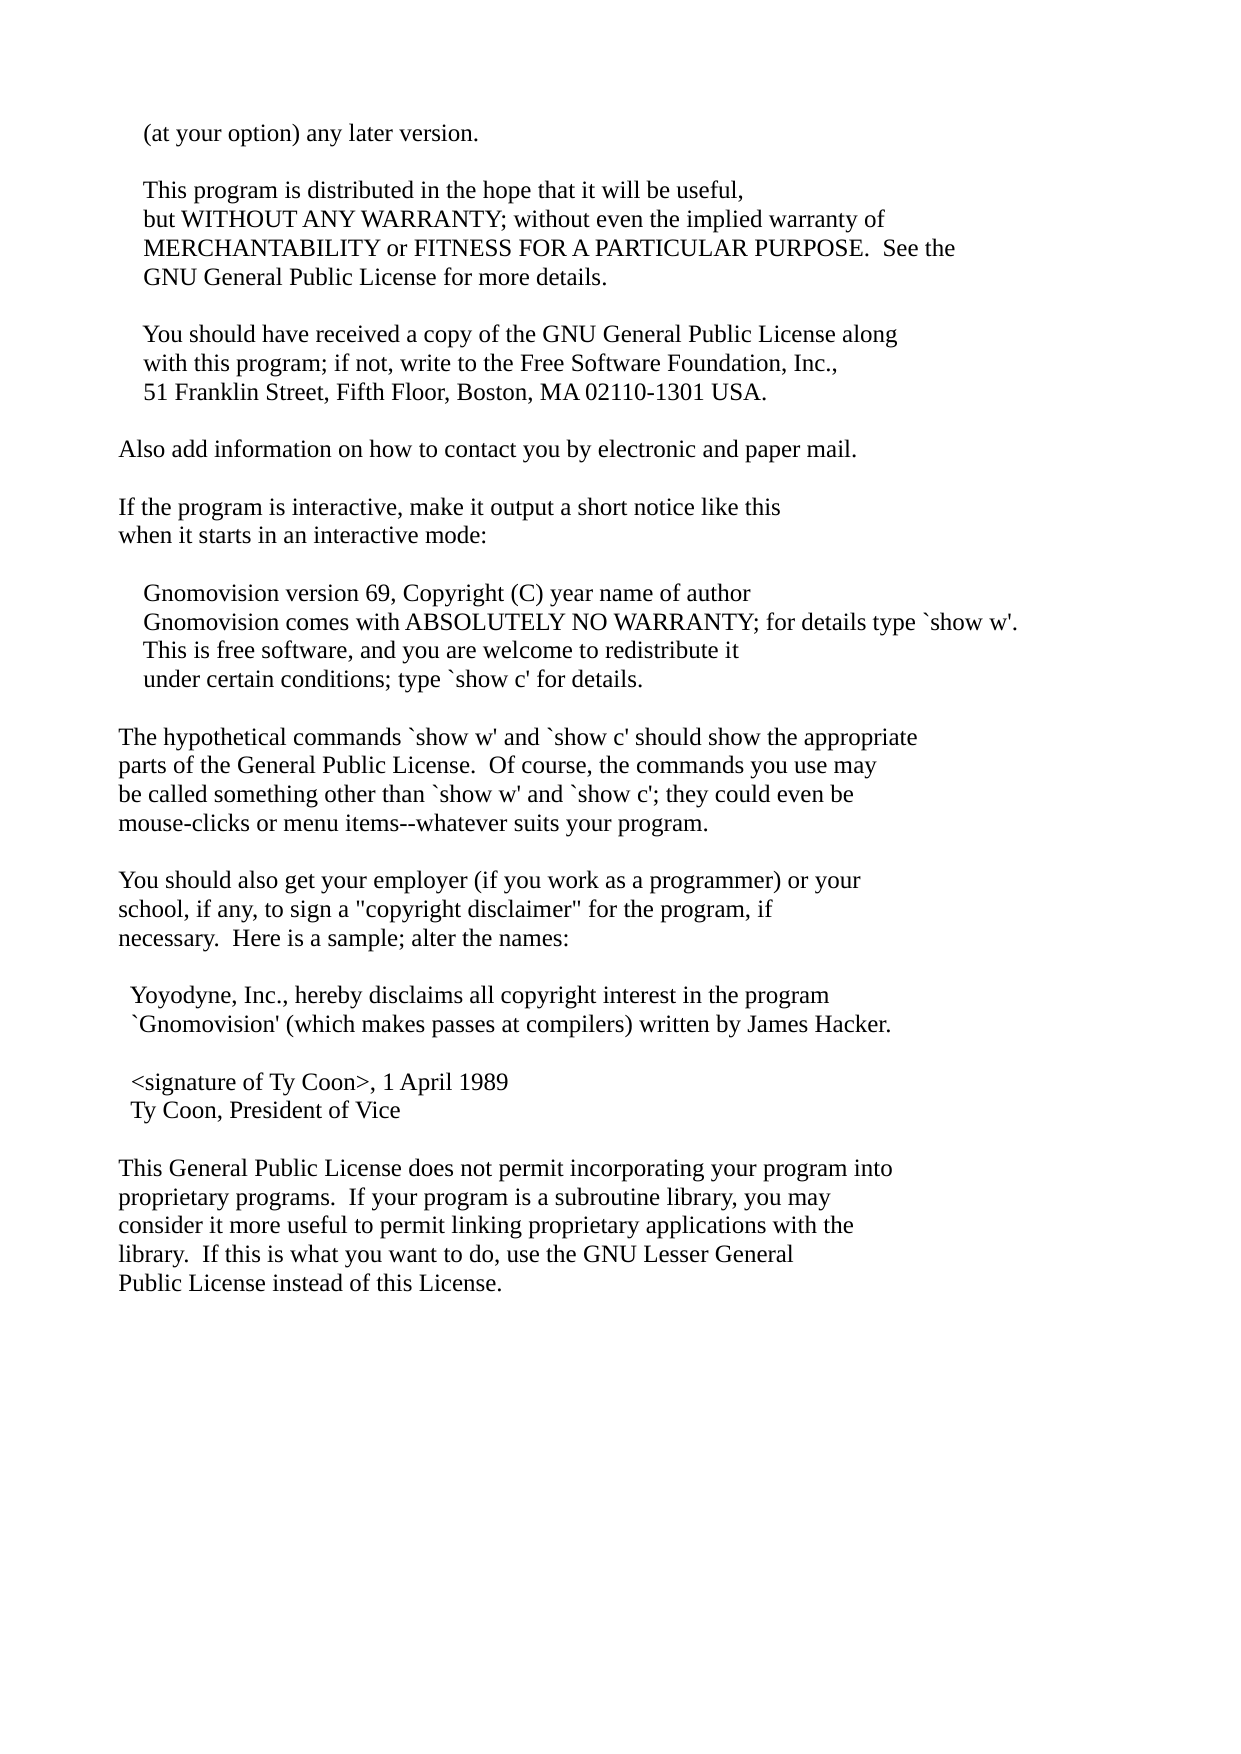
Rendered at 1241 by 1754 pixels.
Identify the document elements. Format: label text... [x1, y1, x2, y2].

text If the program is interactive, make it output a short notice like this [118, 492, 1122, 521]
text library. If this is what you want to do, use the GNU Lesser General [118, 1239, 1122, 1268]
text necessary. Here is a sample; alter the names: [118, 923, 1122, 952]
text 51 Franklin Street, Fifth Floor, Boston, MA 02110-1301 USA. [118, 377, 1122, 406]
text with this program; if not, write to the Free Software Foundation, Inc., [118, 348, 1122, 377]
text The hypothetical commands `show w' and `show c' should show the appropriate [118, 722, 1122, 751]
text MERCHANTABILITY or FITNESS FOR A PARTICULAR PURPOSE. See the [118, 233, 1122, 262]
text mouse-clicks or menu items--whatever suits your program. [118, 808, 1122, 837]
text school, if any, to sign a "copyright disclaimer" for the program, if [118, 894, 1122, 923]
text consider it more useful to permit linking proprietary applications with the [118, 1211, 1122, 1239]
text This program is distributed in the hope that it will be useful, [118, 176, 1122, 204]
text This General Public License does not permit incorporating your program into [118, 1153, 1122, 1182]
text <signature of Ty Coon>, 1 April 1989 [118, 1067, 1122, 1096]
text but WITHOUT ANY WARRANTY; without even the implied warranty of [118, 204, 1122, 233]
text Ty Coon, President of Vice [118, 1096, 1122, 1124]
text You should also get your employer (if you work as a programmer) or your [118, 866, 1122, 894]
text (at your option) any later version. [118, 118, 1122, 147]
text Also add information on how to contact you by electronic and paper mail. [118, 434, 1122, 463]
text Gnomovision version 69, Copyright (C) year name of author [118, 578, 1122, 607]
text Yoyodyne, Inc., hereby disclaims all copyright interest in the program [118, 981, 1122, 1009]
text when it starts in an interactive mode: [118, 521, 1122, 549]
text Public License instead of this License. [118, 1268, 1122, 1297]
text parts of the General Public License. Of course, the commands you use may [118, 751, 1122, 779]
text under certain conditions; type `show c' for details. [118, 664, 1122, 693]
text proprietary programs. If your program is a subroutine library, you may [118, 1182, 1122, 1211]
text You should have received a copy of the GNU General Public License along [118, 319, 1122, 348]
text `Gnomovision' (which makes passes at compilers) written by James Hacker. [118, 1009, 1122, 1038]
text GNU General Public License for more details. [118, 262, 1122, 291]
text be called something other than `show w' and `show c'; they could even be [118, 779, 1122, 808]
text Gnomovision comes with ABSOLUTELY NO WARRANTY; for details type `show w'. [118, 607, 1122, 636]
text This is free software, and you are welcome to redistribute it [118, 636, 1122, 664]
